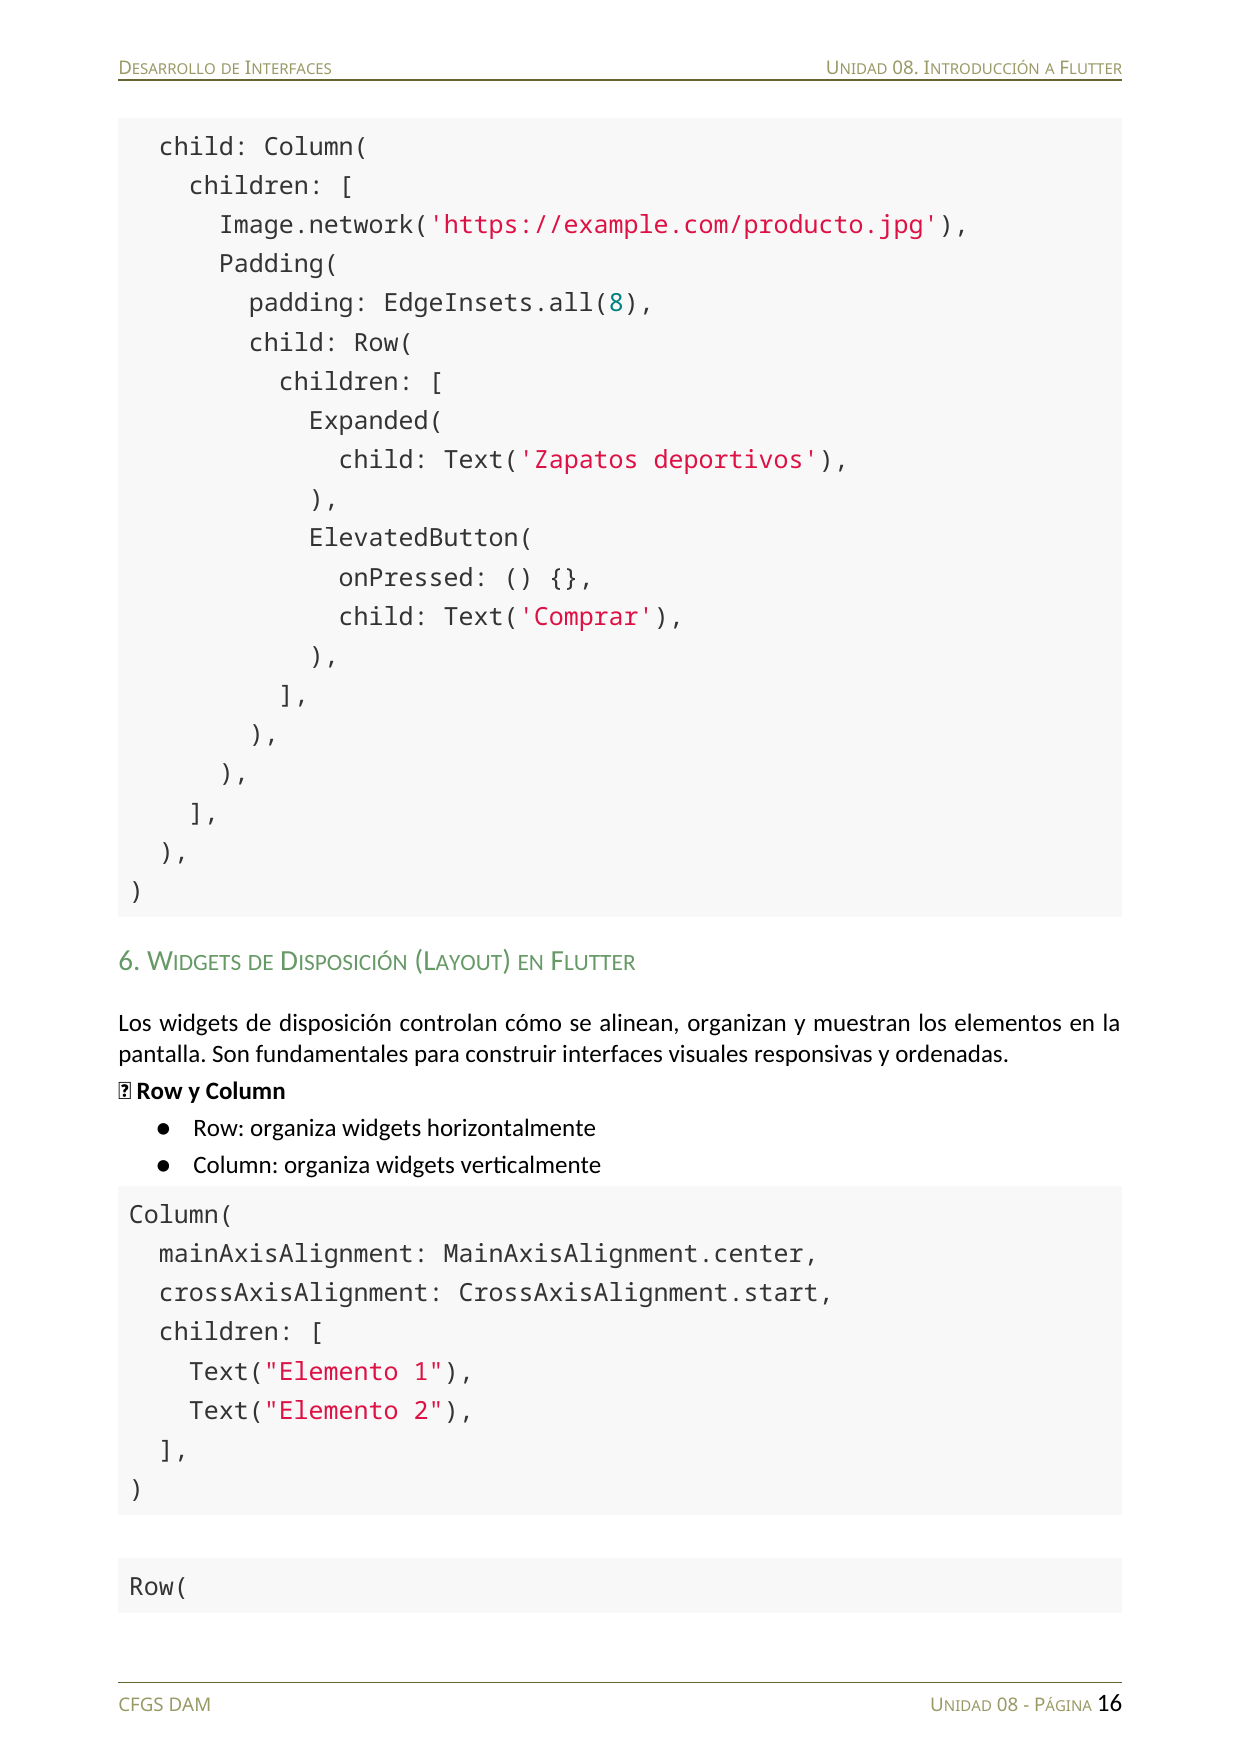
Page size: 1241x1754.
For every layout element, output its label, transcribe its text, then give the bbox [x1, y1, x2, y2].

list Column: organiza widgets verticalmente [156, 1149, 1122, 1179]
table_header child: Column( children: [ Image.network('https://example.com/producto.jpg'), Padding( padding: EdgeInsets.all(8), child: Row( children: [ Expanded( child: Text('Zapatos deportivos'), ), ElevatedButton( onPressed: () {}, child: Text('Comprar'), ), ], ), ), ], ), ) [118, 118, 1122, 917]
subtitle 6. Widgets de Disposición (Layout) en Flutter [118, 942, 1122, 977]
text 🔷 Row y Column [118, 1075, 1122, 1106]
text Los widgets de disposición controlan cómo se alinean, organizan y muestran los elementos en la pantalla. Son fundamentales para construir interfaces visuales responsivas y ordenadas. [118, 1008, 1122, 1069]
table_header Column( mainAxisAlignment: MainAxisAlignment.center, crossAxisAlignment: CrossAxisAlignment.start, children: [ Text("Elemento 1"), Text("Elemento 2"), ], ) [118, 1186, 1122, 1515]
table_header Row( [118, 1558, 1122, 1613]
list Row: organiza widgets horizontalmente [156, 1112, 1122, 1143]
